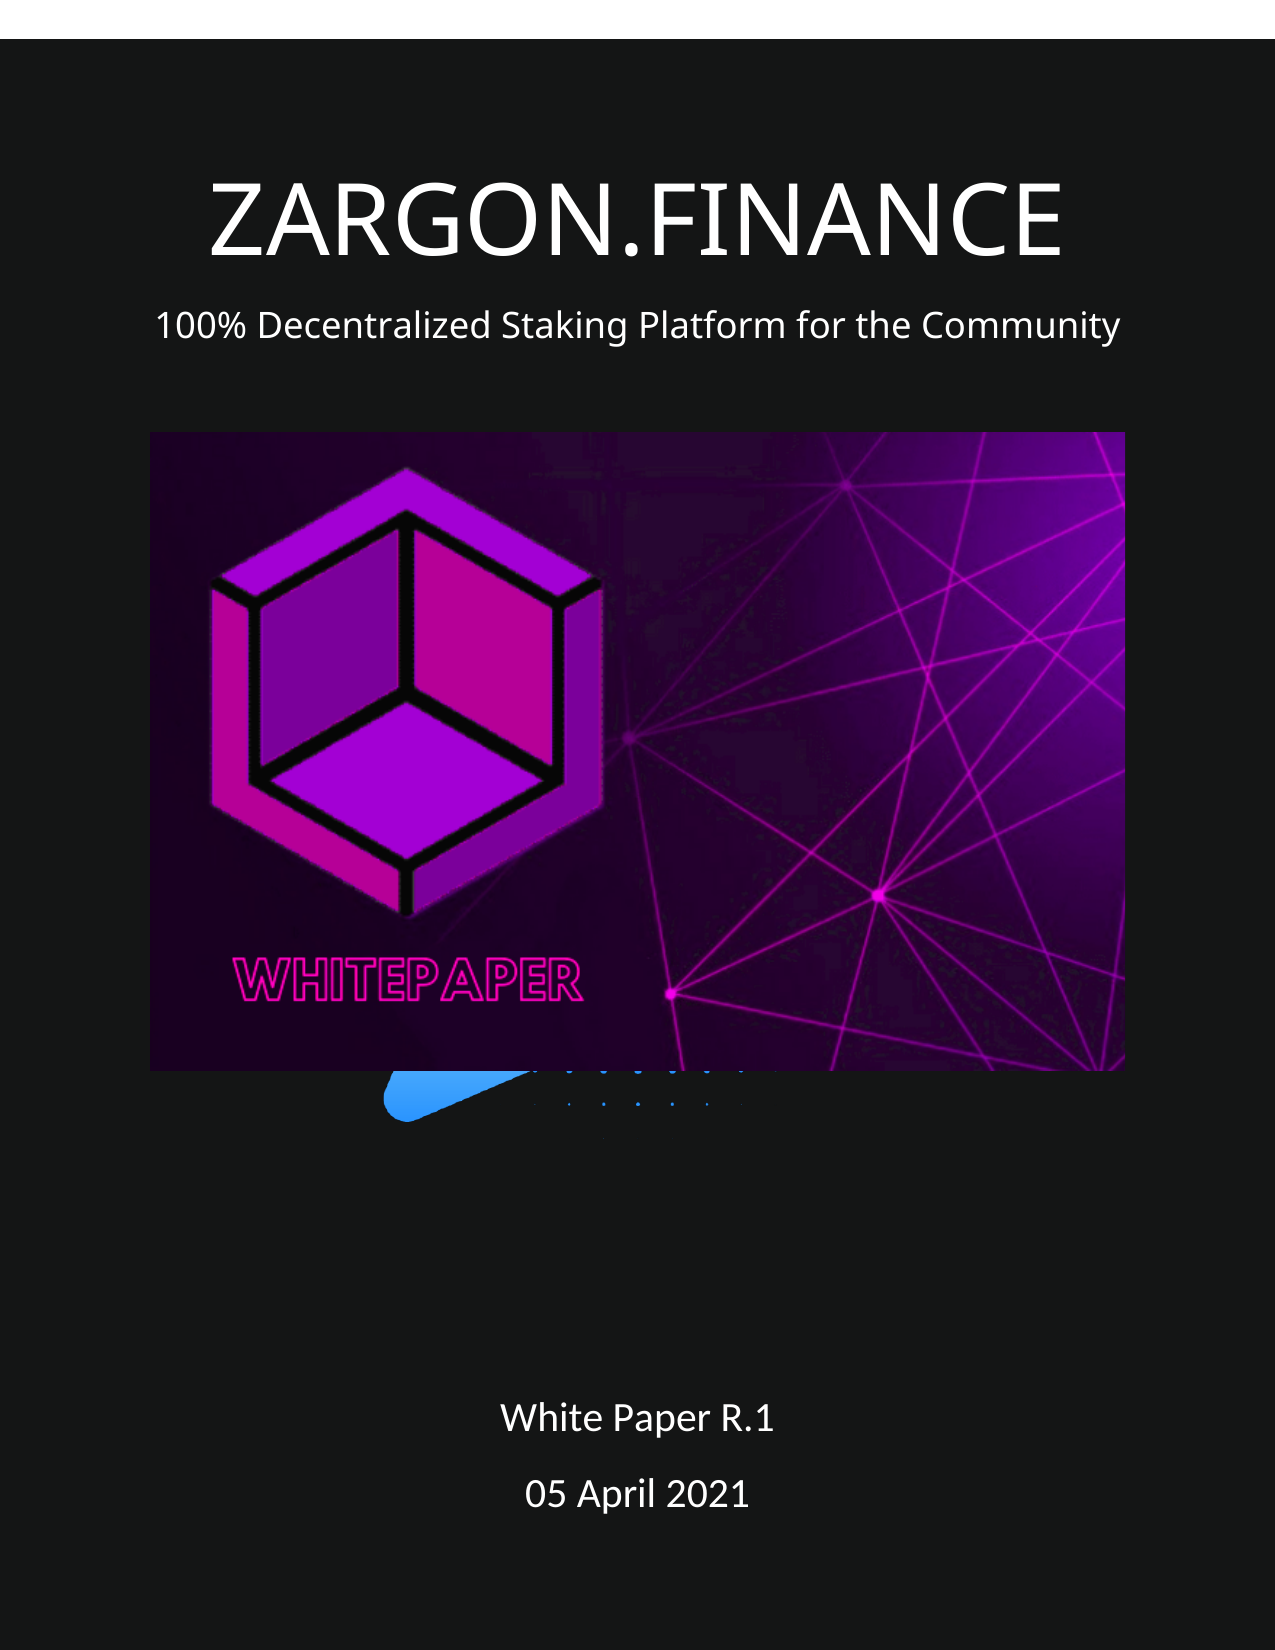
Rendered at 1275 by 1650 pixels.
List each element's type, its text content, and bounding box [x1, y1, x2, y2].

text White Paper R.1 [150, 1391, 1125, 1442]
text 100% Decentralized Staking Platform for the Community [150, 299, 1125, 349]
picture [0, 39, 1275, 1650]
text 05 April 2021 [150, 1467, 1125, 1517]
text ZARGON.FINANCE [150, 148, 1125, 284]
